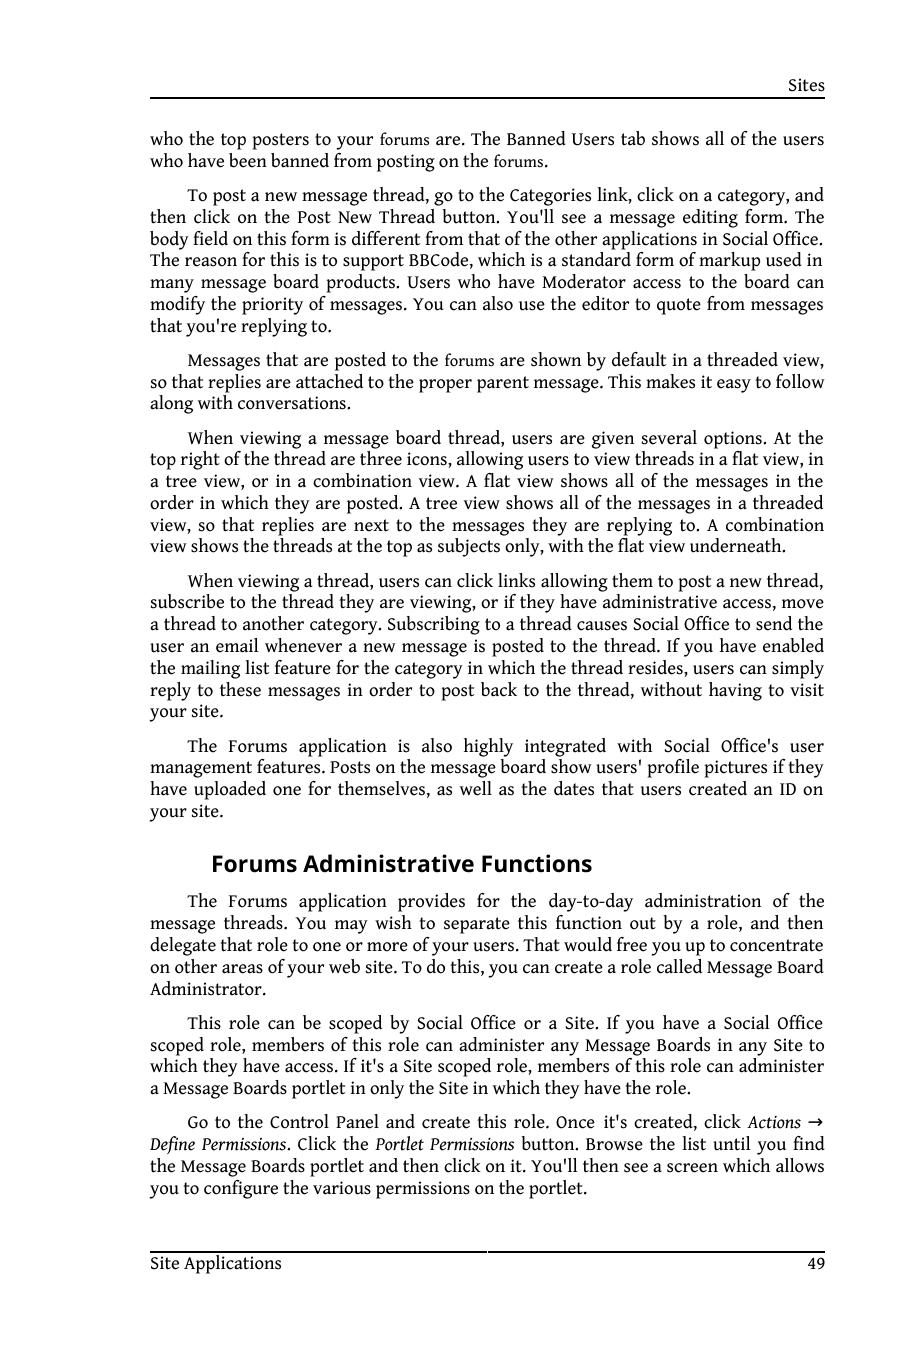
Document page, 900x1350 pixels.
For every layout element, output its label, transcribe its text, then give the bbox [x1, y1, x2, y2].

text For administrators, the Statistics link shows the number of categories, the number of posts, and the number of participants in your forums. It also has a list of who the top posters to your forums are. The Banned Users tab shows all of the users who have been banned from posting on the forums. [150, 129, 825, 172]
text When viewing a thread, users can click links allowing them to post a new thread, subscribe to the thread they are viewing, or if they have administrative access, move a thread to another category. Subscribing to a thread causes Social Office to send the user an email whenever a new message is posted to the thread. If you have enabled the mailing list feature for the category in which the thread resides, users can simply reply to these messages in order to post back to the thread, without having to visit your site. [150, 571, 825, 723]
text This role can be scoped by Social Office or a Site. If you have a Social Office scoped role, members of this role can administer any Message Boards in any Site to which they have access. If it's a Site scoped role, members of this role can administer a Message Boards portlet in only the Site in which they have the role. [150, 1013, 825, 1100]
text Messages that are posted to the forums are shown by default in a threaded view, so that replies are attached to the proper parent message. This makes it easy to follow along with conversations. [150, 350, 825, 415]
text The Forums application is also highly integrated with Social Office's user management features. Posts on the message board show users' profile pictures if they have uploaded one for themselves, as well as the dates that users created an ID on your site. [150, 736, 825, 823]
subtitle Forums Administrative Functions [205, 848, 825, 879]
text To post a new message thread, go to the Categories link, click on a category, and then click on the Post New Thread button. You'll see a message editing form. The body field on this form is different from that of the other applications in Social Office. The reason for this is to support BBCode, which is a standard form of markup used in many message board products. Users who have Moderator access to the board can modify the priority of messages. You can also use the editor to quote from messages that you're replying to. [150, 185, 825, 337]
text When viewing a message board thread, users are given several options. At the top right of the thread are three icons, allowing users to view threads in a flat view, in a tree view, or in a combination view. A flat view shows all of the messages in the order in which they are posted. A tree view shows all of the messages in a threaded view, so that replies are next to the messages they are replying to. A combination view shows the threads at the top as subjects only, with the flat view underneath. [150, 428, 825, 558]
text Go to the Control Panel and create this role. Once it's created, click Actions → Define Permissions. Click the Portlet Permissions button. Browse the list until you find the Message Boards portlet and then click on it. You'll then see a screen which allows you to configure the various permissions on the portlet. [150, 1112, 825, 1199]
text The Forums application provides for the day-to-day administration of the message threads. You may wish to separate this function out by a role, and then delegate that role to one or more of your users. That would free you up to concentrate on other areas of your web site. To do this, you can create a role called Message Board Administrator. [150, 891, 825, 1000]
